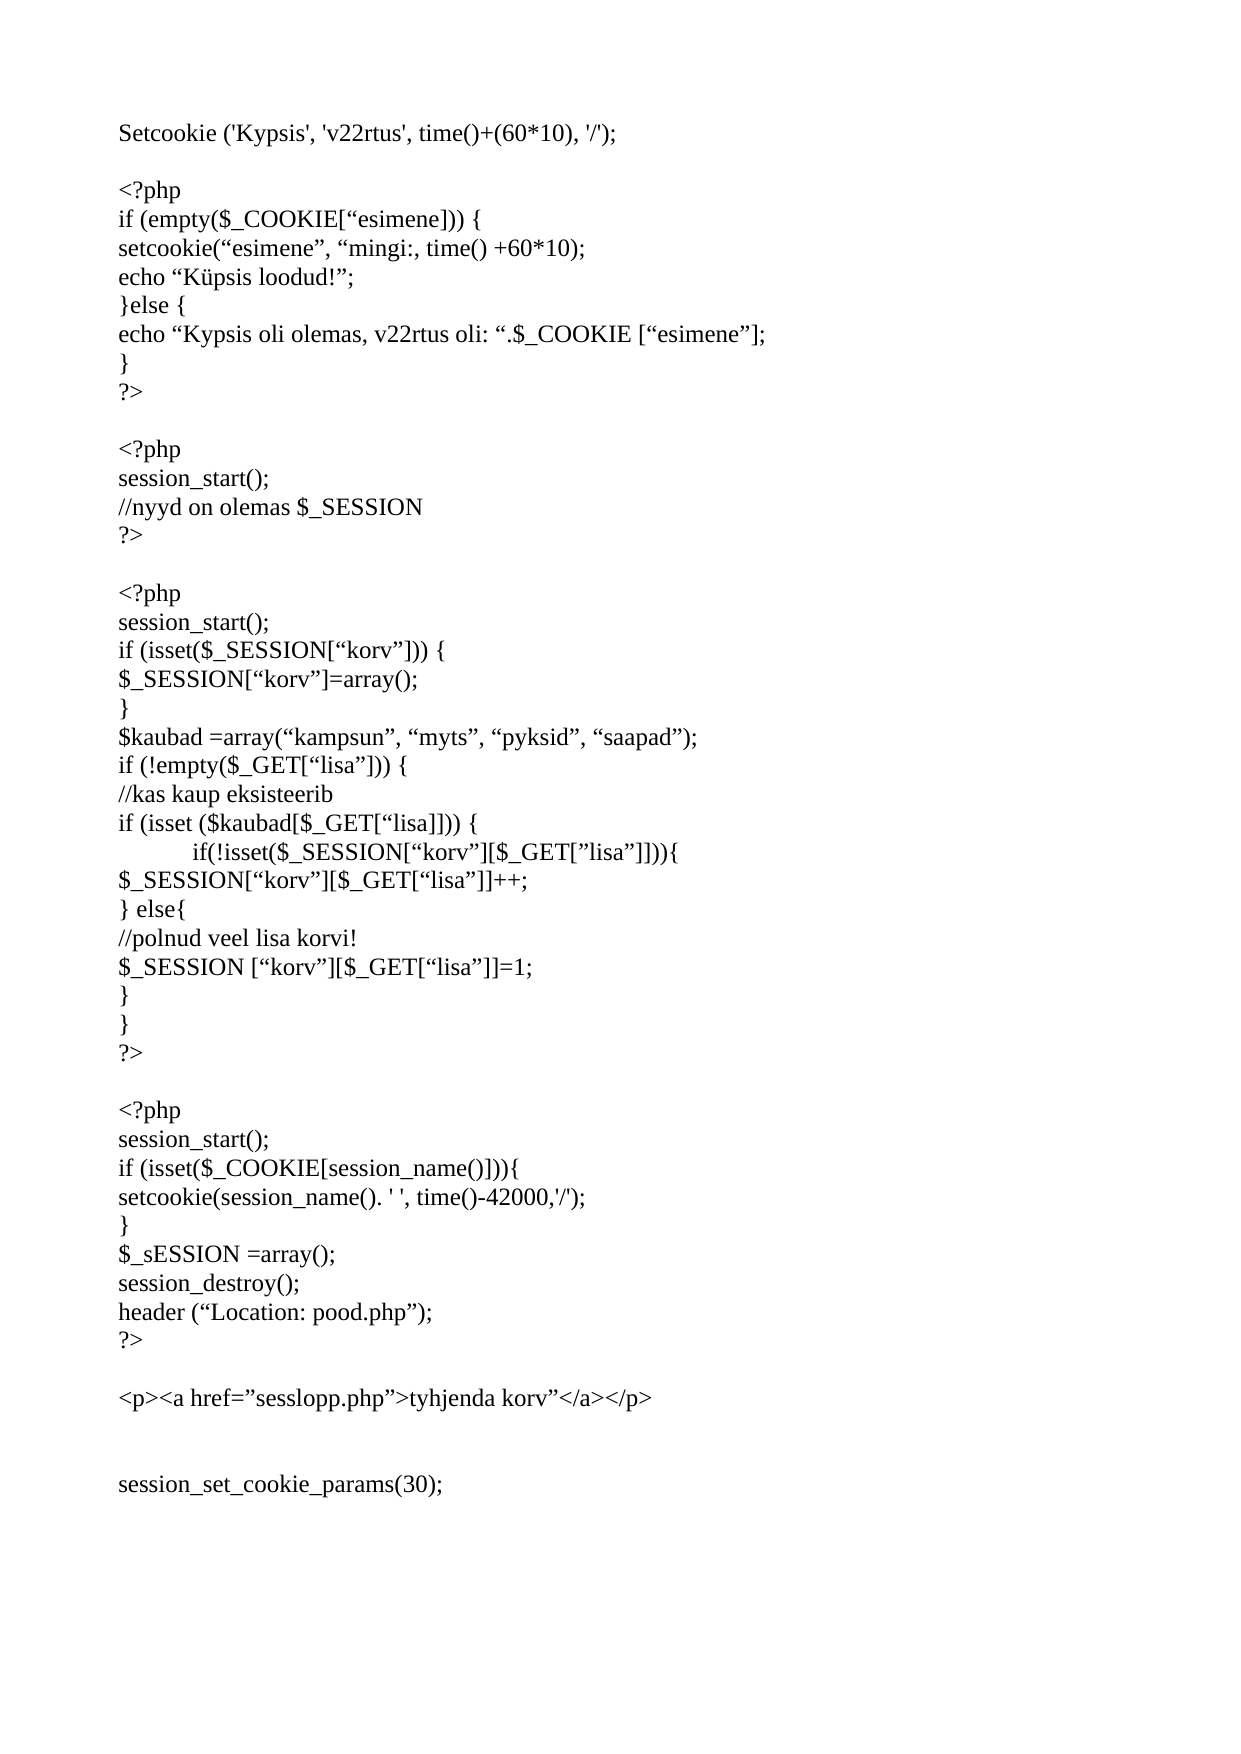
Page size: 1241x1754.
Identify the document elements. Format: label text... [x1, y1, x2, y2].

text //kas kaup eksisteerib [118, 779, 1122, 808]
text Setcookie ('Kypsis', 'v22rtus', time()+(60*10), '/'); [118, 118, 1122, 147]
text setcookie(session_name(). ' ', time()-42000,'/'); [118, 1182, 1122, 1211]
text session_start(); [118, 1124, 1122, 1153]
text if (isset ($kaubad[$_GET[“lisa]])) { [118, 808, 1122, 837]
text } [118, 981, 1122, 1009]
text } [118, 693, 1122, 722]
text if (isset($_SESSION[“korv”])) { [118, 636, 1122, 664]
text //polnud veel lisa korvi! [118, 923, 1122, 952]
text echo “Kypsis oli olemas, v22rtus oli: “.$_COOKIE [“esimene”]; [118, 319, 1122, 348]
text <p><a href=”sesslopp.php”>tyhjenda korv”</a></p> [118, 1383, 1122, 1412]
text session_start(); [118, 607, 1122, 636]
text $_SESSION[“korv”]=array(); [118, 664, 1122, 693]
text $_SESSION [“korv”][$_GET[“lisa”]]=1; [118, 952, 1122, 981]
text ?> [118, 521, 1122, 549]
text //nyyd on olemas $_SESSION [118, 492, 1122, 521]
text if (isset($_COOKIE[session_name()])){ [118, 1153, 1122, 1182]
text if (empty($_COOKIE[“esimene])) { [118, 204, 1122, 233]
text <?php [118, 434, 1122, 463]
text header (“Location: pood.php”); [118, 1297, 1122, 1326]
text ?> [118, 377, 1122, 406]
text $_sESSION =array(); [118, 1239, 1122, 1268]
text setcookie(“esimene”, “mingi:, time() +60*10); [118, 233, 1122, 262]
text } [118, 1009, 1122, 1038]
text } else{ [118, 894, 1122, 923]
text $_SESSION[“korv”][$_GET[“lisa”]]++; [118, 866, 1122, 894]
text <?php [118, 1096, 1122, 1124]
text } [118, 1211, 1122, 1239]
text <?php [118, 176, 1122, 204]
text echo “Küpsis loodud!”; [118, 262, 1122, 291]
text if(!isset($_SESSION[“korv”][$_GET[”lisa”]])){ [118, 837, 1122, 866]
text ?> [118, 1038, 1122, 1067]
text session_set_cookie_params(30); [118, 1469, 1122, 1498]
text }else { [118, 291, 1122, 319]
text ?> [118, 1326, 1122, 1354]
text session_destroy(); [118, 1268, 1122, 1297]
text } [118, 348, 1122, 377]
text <?php [118, 578, 1122, 607]
text if (!empty($_GET[“lisa”])) { [118, 751, 1122, 779]
text session_start(); [118, 463, 1122, 492]
text $kaubad =array(“kampsun”, “myts”, “pyksid”, “saapad”); [118, 722, 1122, 751]
